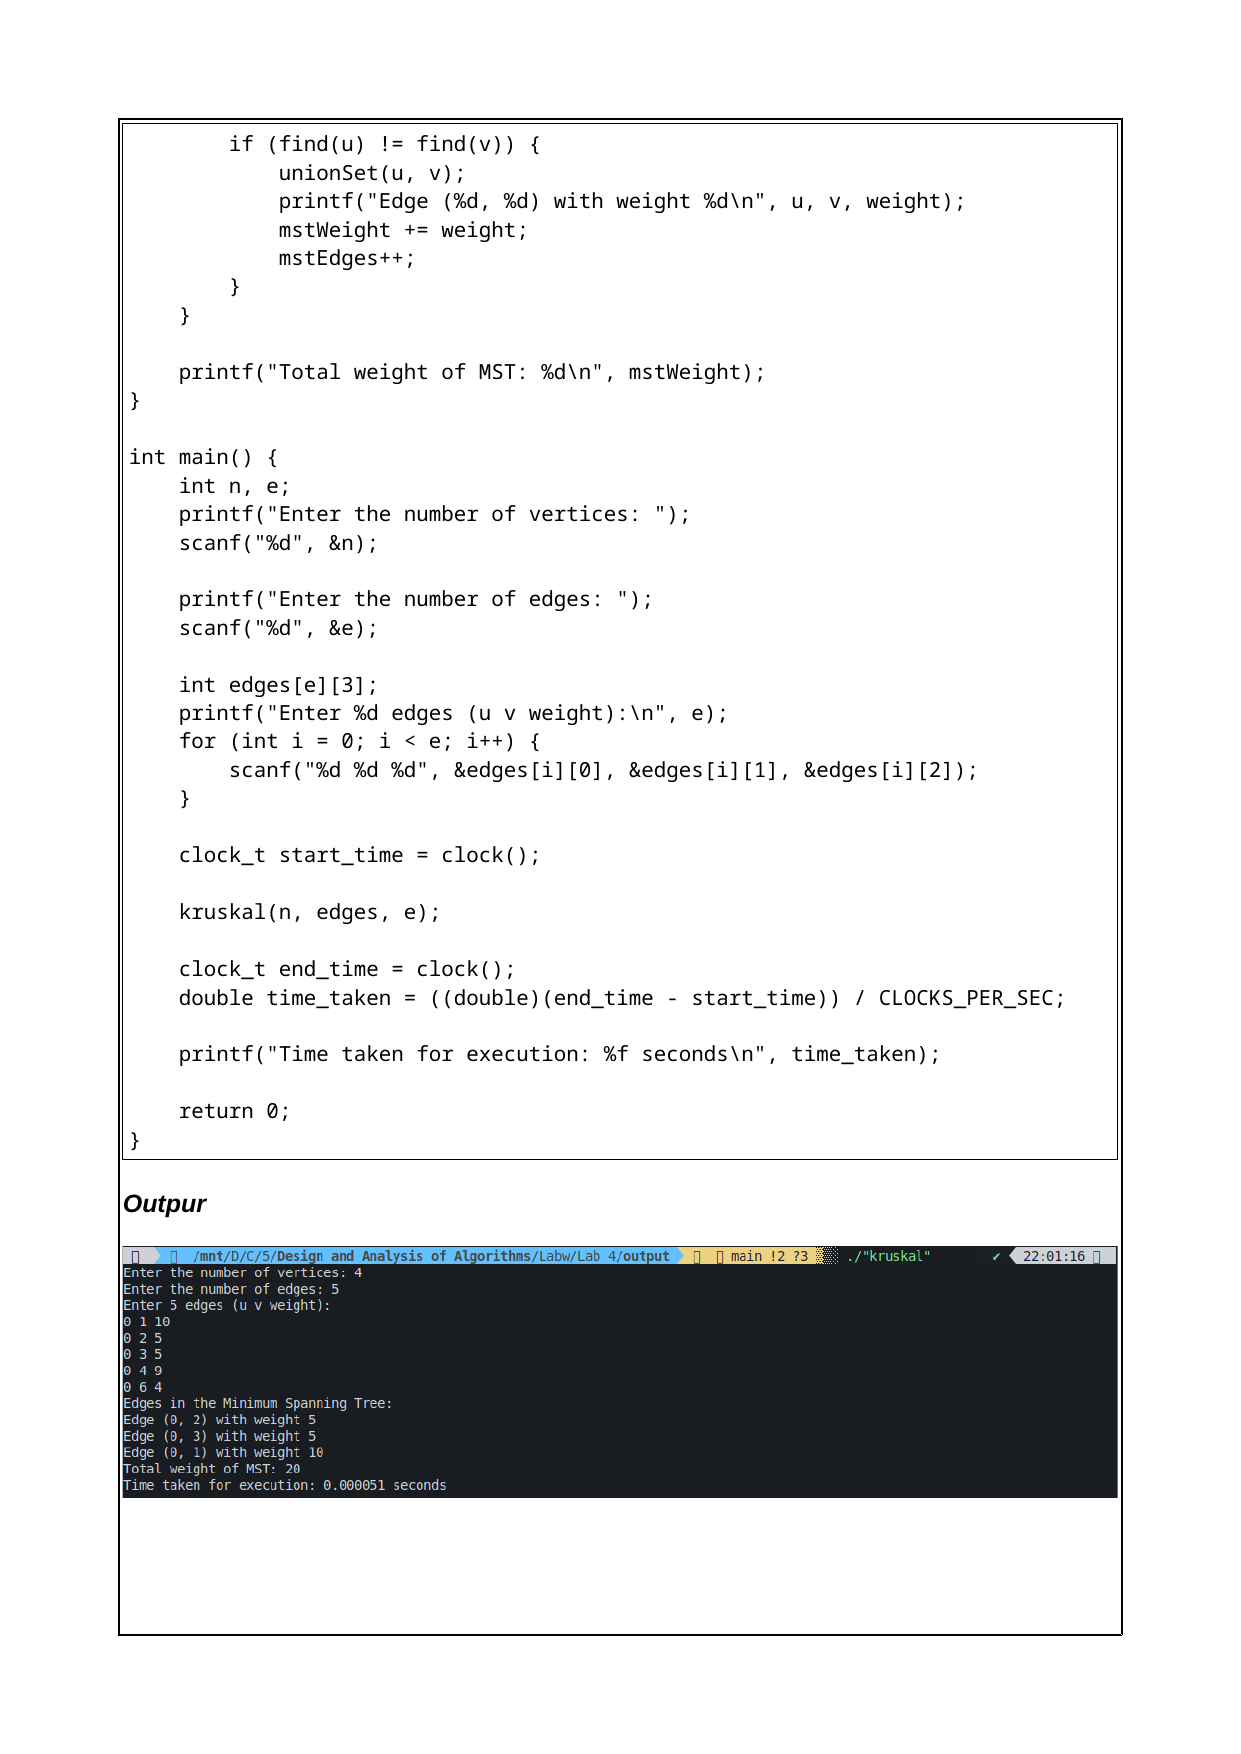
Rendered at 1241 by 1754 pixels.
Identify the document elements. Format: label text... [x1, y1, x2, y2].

text Outpur [123, 1189, 1118, 1217]
picture [122, 1246, 1118, 1498]
table_header if (find(u) != find(v)) { unionSet(u, v); printf("Edge (%d, %d) with weight %d\n", u, v, weight); mstWeight += weight; mstEdges++; } } printf("Total weight of MST: %d\n", mstWeight); } int main() { int n, e; printf("Enter the number of vertices: "); scanf("%d", &n); printf("Enter the number of edges: "); scanf("%d", &e); int edges[e][3]; printf("Enter %d edges (u v weight):\n", e); for (int i = 0; i < e; i++) { scanf("%d %d %d", &edges[i][0], &edges[i][1], &edges[i][2]); } clock_t start_time = clock(); kruskal(n, edges, e); clock_t end_time = clock(); double time_taken = ((double)(end_time - start_time)) / CLOCKS_PER_SEC; printf("Time taken for execution: %f seconds\n", time_taken); return 0; } [123, 124, 1117, 1159]
